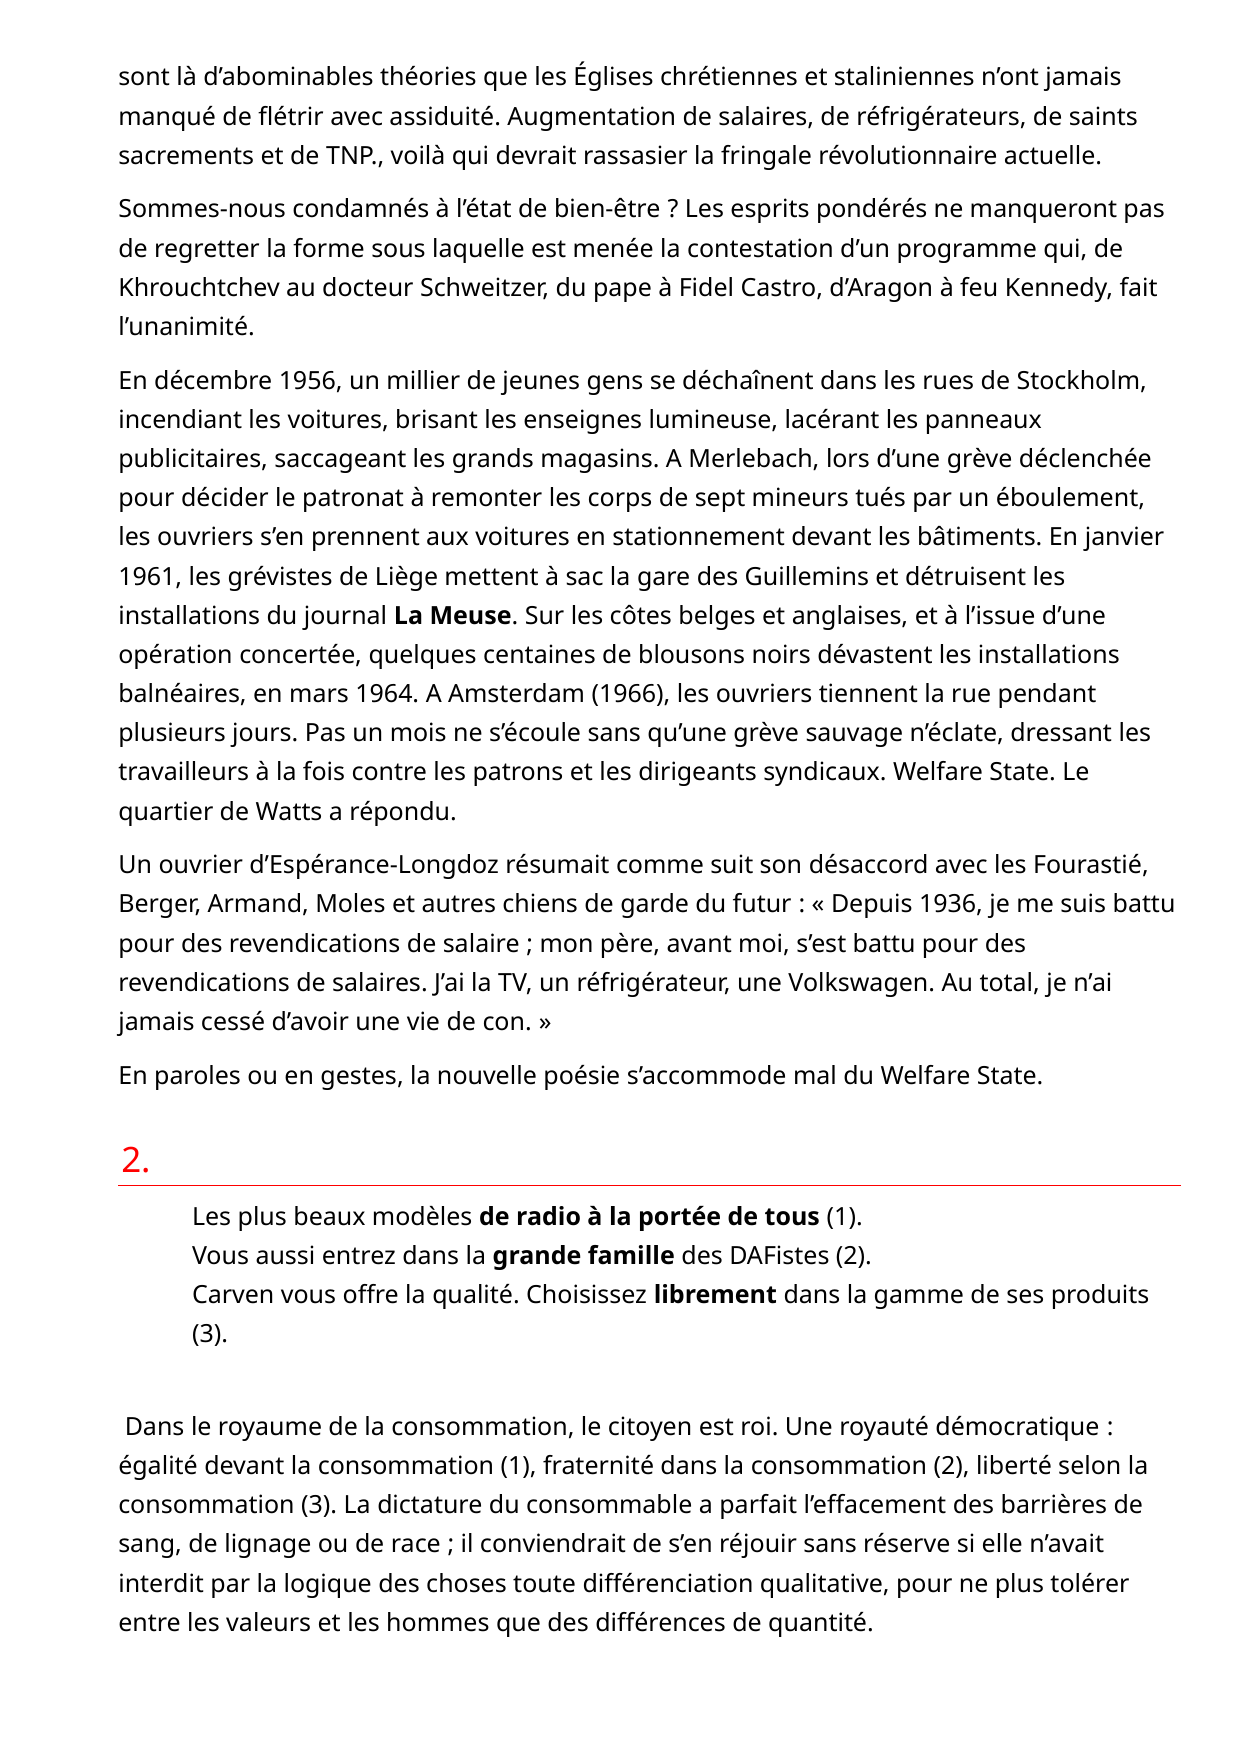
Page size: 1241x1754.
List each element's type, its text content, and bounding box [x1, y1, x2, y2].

text En décembre 1956, un millier de jeunes gens se déchaînent dans les rues de Stockholm, incendiant les voitures, brisant les enseignes lumineuse, lacérant les panneaux publicitaires, saccageant les grands magasins. A Merlebach, lors d’une grève déclenchée pour décider le patronat à remonter les corps de sept mineurs tués par un éboulement, les ouvriers s’en prennent aux voitures en stationnement devant les bâtiments. En janvier 1961, les grévistes de Liège mettent à sac la gare des Guillemins et détruisent les installations du journal La Meuse. Sur les côtes belges et anglaises, et à l’issue d’une opération concertée, quelques centaines de blousons noirs dévastent les installations balnéaires, en mars 1964. A Amsterdam (1966), les ouvriers tiennent la rue pendant plusieurs jours. Pas un mois ne s’écoule sans qu’une grève sauvage n’éclate, dressant les travailleurs à la fois contre les patrons et les dirigeants syndicaux. Welfare State. Le quartier de Watts a répondu. [118, 362, 1181, 827]
text Sommes-nous condamnés à l’état de bien-être ? Les esprits pondérés ne manqueront pas de regretter la forme sous laquelle est menée la contestation d’un programme qui, de Khrouchtchev au docteur Schweitzer, du pape à Fidel Castro, d’Aragon à feu Kennedy, fait l’unanimité. [118, 191, 1181, 343]
text Un ouvrier d’Espérance-Longdoz résumait comme suit son désaccord avec les Fourastié, Berger, Armand, Moles et autres chiens de garde du futur : « Depuis 1936, je me suis battu pour des revendications de salaire ; mon père, avant moi, s’est battu pour des revendications de salaires. J’ai la TV, un réfrigérateur, une Volkswagen. Au total, je n’ai jamais cessé d’avoir une vie de con. » [118, 847, 1181, 1038]
text En paroles ou en gestes, la nouvelle poésie s’accommode mal du Welfare State. [118, 1057, 1181, 1091]
list Les plus beaux modèles de radio à la portée de tous (1). Vous aussi entrez dans la grande famille des DAFistes (2). Carven vous offre la qualité. Choisissez librement dans la gamme de ses produits (3). [162, 1198, 1181, 1350]
text sont là d’abominables théories que les Églises chrétiennes et staliniennes n’ont jamais manqué de flétrir avec assiduité. Augmentation de salaires, de réfrigérateurs, de saints sacrements et de TNP., voilà qui devrait rassasier la fringale révolutionnaire actuelle. [118, 59, 1181, 171]
subtitle 2. [118, 1132, 1181, 1185]
text Dans le royaume de la consommation, le citoyen est roi. Une royauté démocratique : égalité devant la consommation (1), fraternité dans la consommation (2), liberté selon la consommation (3). La dictature du consommable a parfait l’effacement des barrières de sang, de lignage ou de race ; il conviendrait de s’en réjouir sans réserve si elle n’avait interdit par la logique des choses toute différenciation qualitative, pour ne plus tolérer entre les valeurs et les hommes que des différences de quantité. [118, 1369, 1181, 1638]
